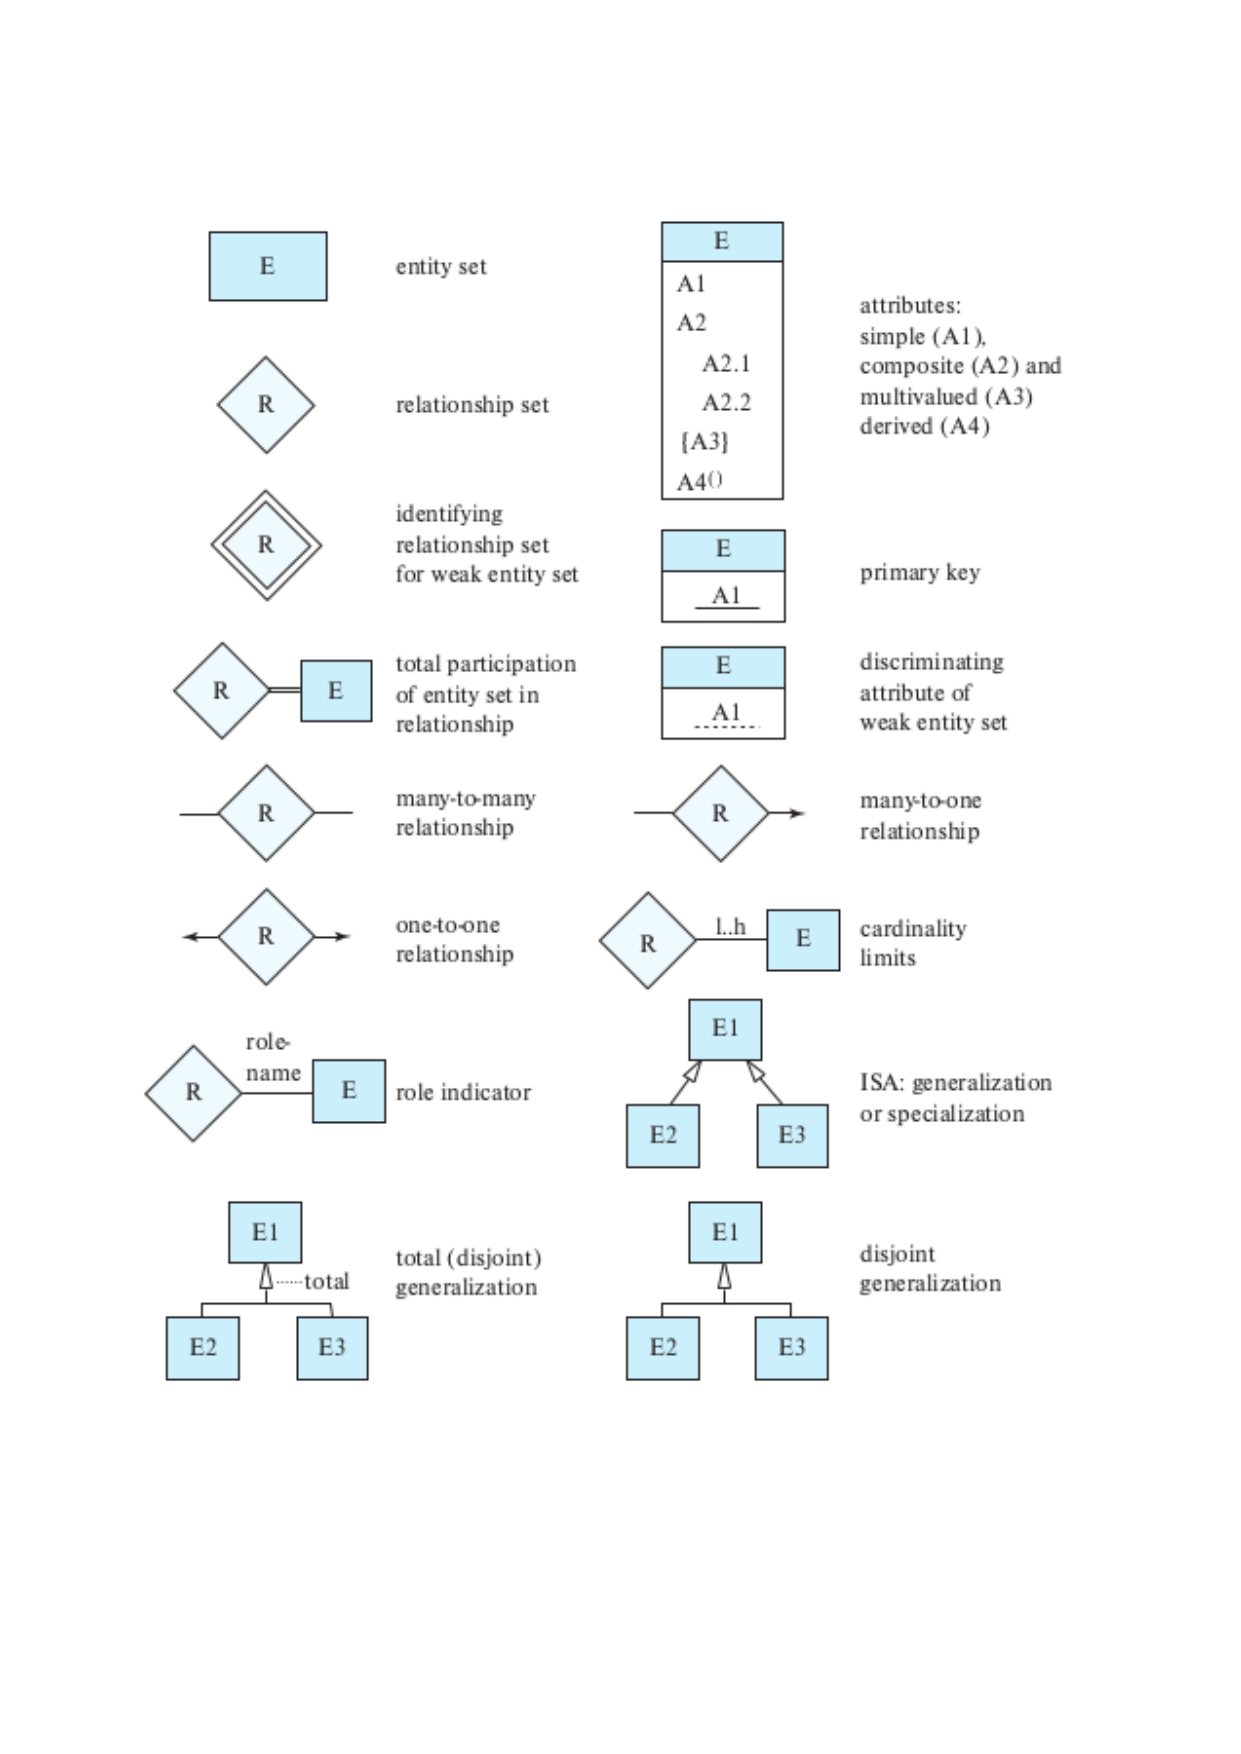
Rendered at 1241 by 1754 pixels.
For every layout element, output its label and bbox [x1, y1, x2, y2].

picture [141, 185, 1073, 1422]
